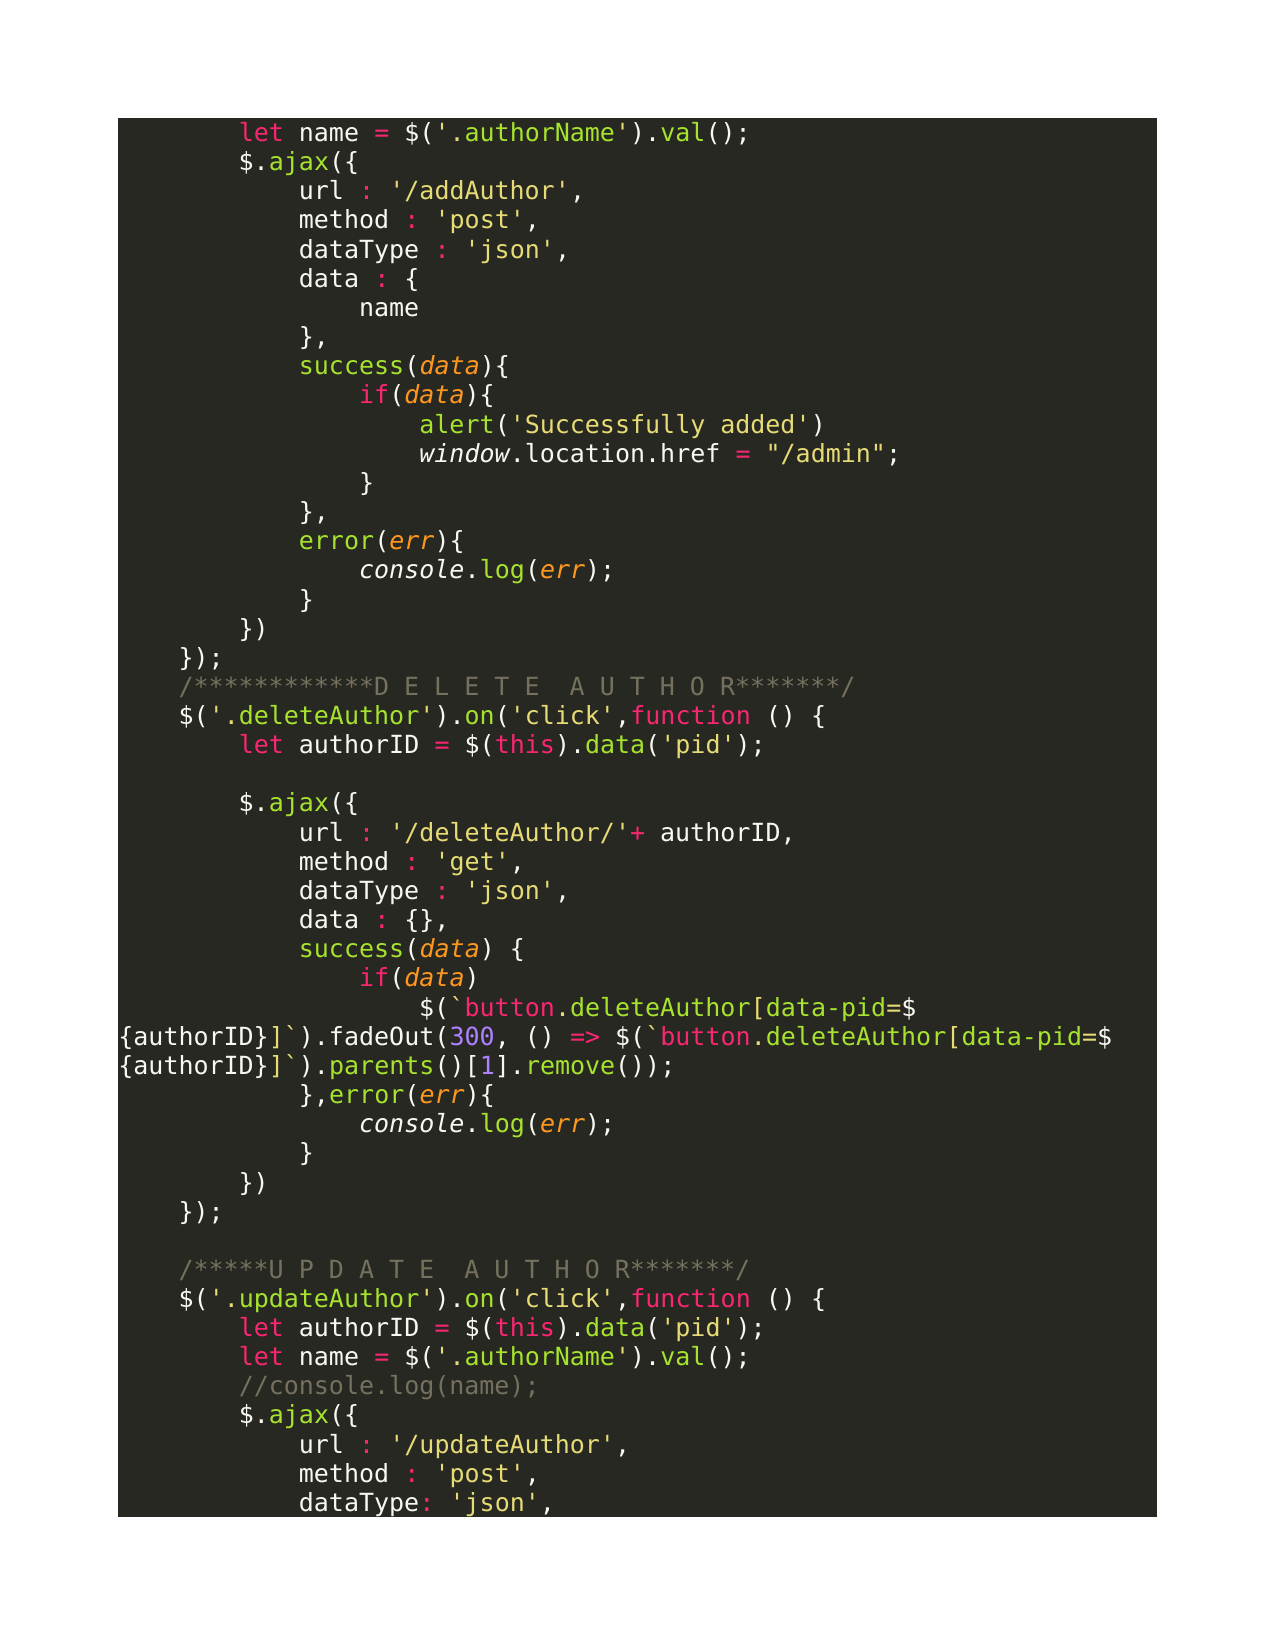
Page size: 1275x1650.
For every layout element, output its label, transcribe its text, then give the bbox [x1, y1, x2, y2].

text let name = $('.authorName').val(); $.ajax({ url : '/addAuthor', method : 'post', dataType : 'json', data : { name }, success(data){ if(data){ alert('Successfully added') window.location.href = "/admin"; } }, error(err){ console.log(err); } }) }); /************D E L E T E A U T H O R*******/ $('.deleteAuthor').on('click',function () { let authorID = $(this).data('pid'); $.ajax({ url : '/deleteAuthor/'+ authorID, method : 'get', dataType : 'json', data : {}, success(data) { if(data) $(`button.deleteAuthor[data-pid=${authorID}]`).fadeOut(300, () => $(`button.deleteAuthor[data-pid=${authorID}]`).parents()[1].remove()); },error(err){ console.log(err); } }) }); /*****U P D A T E A U T H O R*******/ $('.updateAuthor').on('click',function () { let authorID = $(this).data('pid'); let name = $('.authorName').val(); //console.log(name); $.ajax({ url : '/updateAuthor', method : 'post', dataType: 'json', [118, 118, 1157, 1517]
